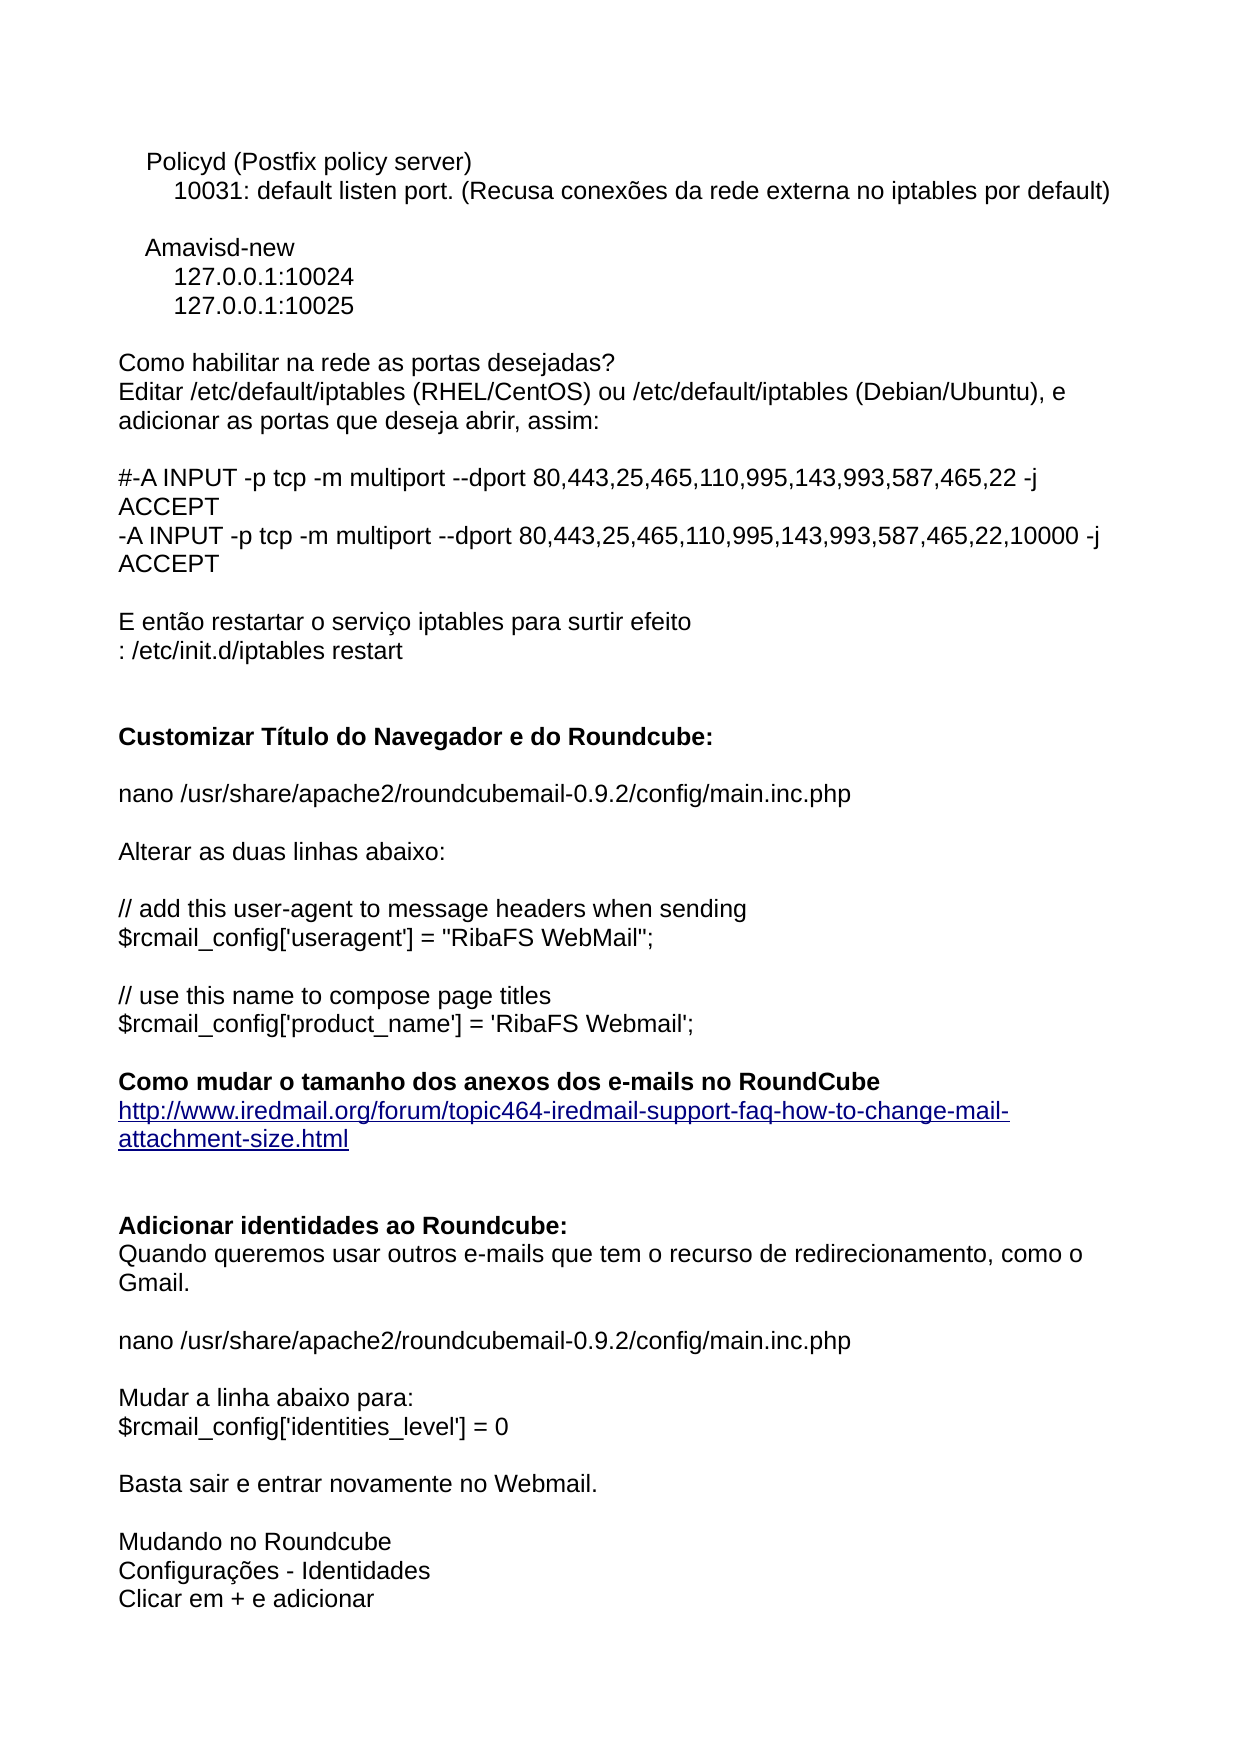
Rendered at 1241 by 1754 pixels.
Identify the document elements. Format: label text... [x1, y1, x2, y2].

text nano /usr/share/apache2/roundcubemail-0.9.2/config/main.inc.php [118, 1326, 1122, 1354]
text Como habilitar na rede as portas desejadas? [118, 348, 1122, 377]
text nano /usr/share/apache2/roundcubemail-0.9.2/config/main.inc.php [118, 779, 1122, 808]
text E então restartar o serviço iptables para surtir efeito [118, 607, 1122, 636]
text Customizar Título do Navegador e do Roundcube: [118, 722, 1122, 751]
text Configurações - Identidades [118, 1556, 1122, 1584]
text Policyd (Postfix policy server) [118, 147, 1122, 176]
text #-A INPUT -p tcp -m multiport --dport 80,443,25,465,110,995,143,993,587,465,22 -j ACCEPT [118, 463, 1122, 521]
text Mudando no Roundcube [118, 1527, 1122, 1556]
text 10031: default listen port. (Recusa conexões da rede externa no iptables por default) [118, 176, 1122, 204]
text 127.0.0.1:10025 [118, 291, 1122, 319]
text Quando queremos usar outros e-mails que tem o recurso de redirecionamento, como o Gmail. [118, 1239, 1122, 1297]
text $rcmail_config['useragent'] = "RibaFS WebMail"; [118, 923, 1122, 952]
text Editar /etc/default/iptables (RHEL/CentOS) ou /etc/default/iptables (Debian/Ubuntu), e adicionar as portas que deseja abrir, assim: [118, 377, 1122, 434]
text // add this user-agent to message headers when sending [118, 894, 1122, 923]
text // use this name to compose page titles [118, 981, 1122, 1009]
text Basta sair e entrar novamente no Webmail. [118, 1469, 1122, 1498]
text http://www.iredmail.org/forum/topic464-iredmail-support-faq-how-to-change-mail-attachment-size.html [118, 1096, 1122, 1153]
text Clicar em + e adicionar [118, 1584, 1122, 1613]
text Amavisd-new [118, 233, 1122, 262]
text $rcmail_config['product_name'] = 'RibaFS Webmail'; [118, 1009, 1122, 1038]
text Mudar a linha abaixo para: [118, 1383, 1122, 1412]
text Como mudar o tamanho dos anexos dos e-mails no RoundCube [118, 1067, 1122, 1096]
text $rcmail_config['identities_level'] = 0 [118, 1412, 1122, 1441]
text 127.0.0.1:10024 [118, 262, 1122, 291]
text : /etc/init.d/iptables restart [118, 636, 1122, 664]
text -A INPUT -p tcp -m multiport --dport 80,443,25,465,110,995,143,993,587,465,22,10000 -j ACCEPT [118, 521, 1122, 578]
text Alterar as duas linhas abaixo: [118, 837, 1122, 866]
text Adicionar identidades ao Roundcube: [118, 1211, 1122, 1239]
